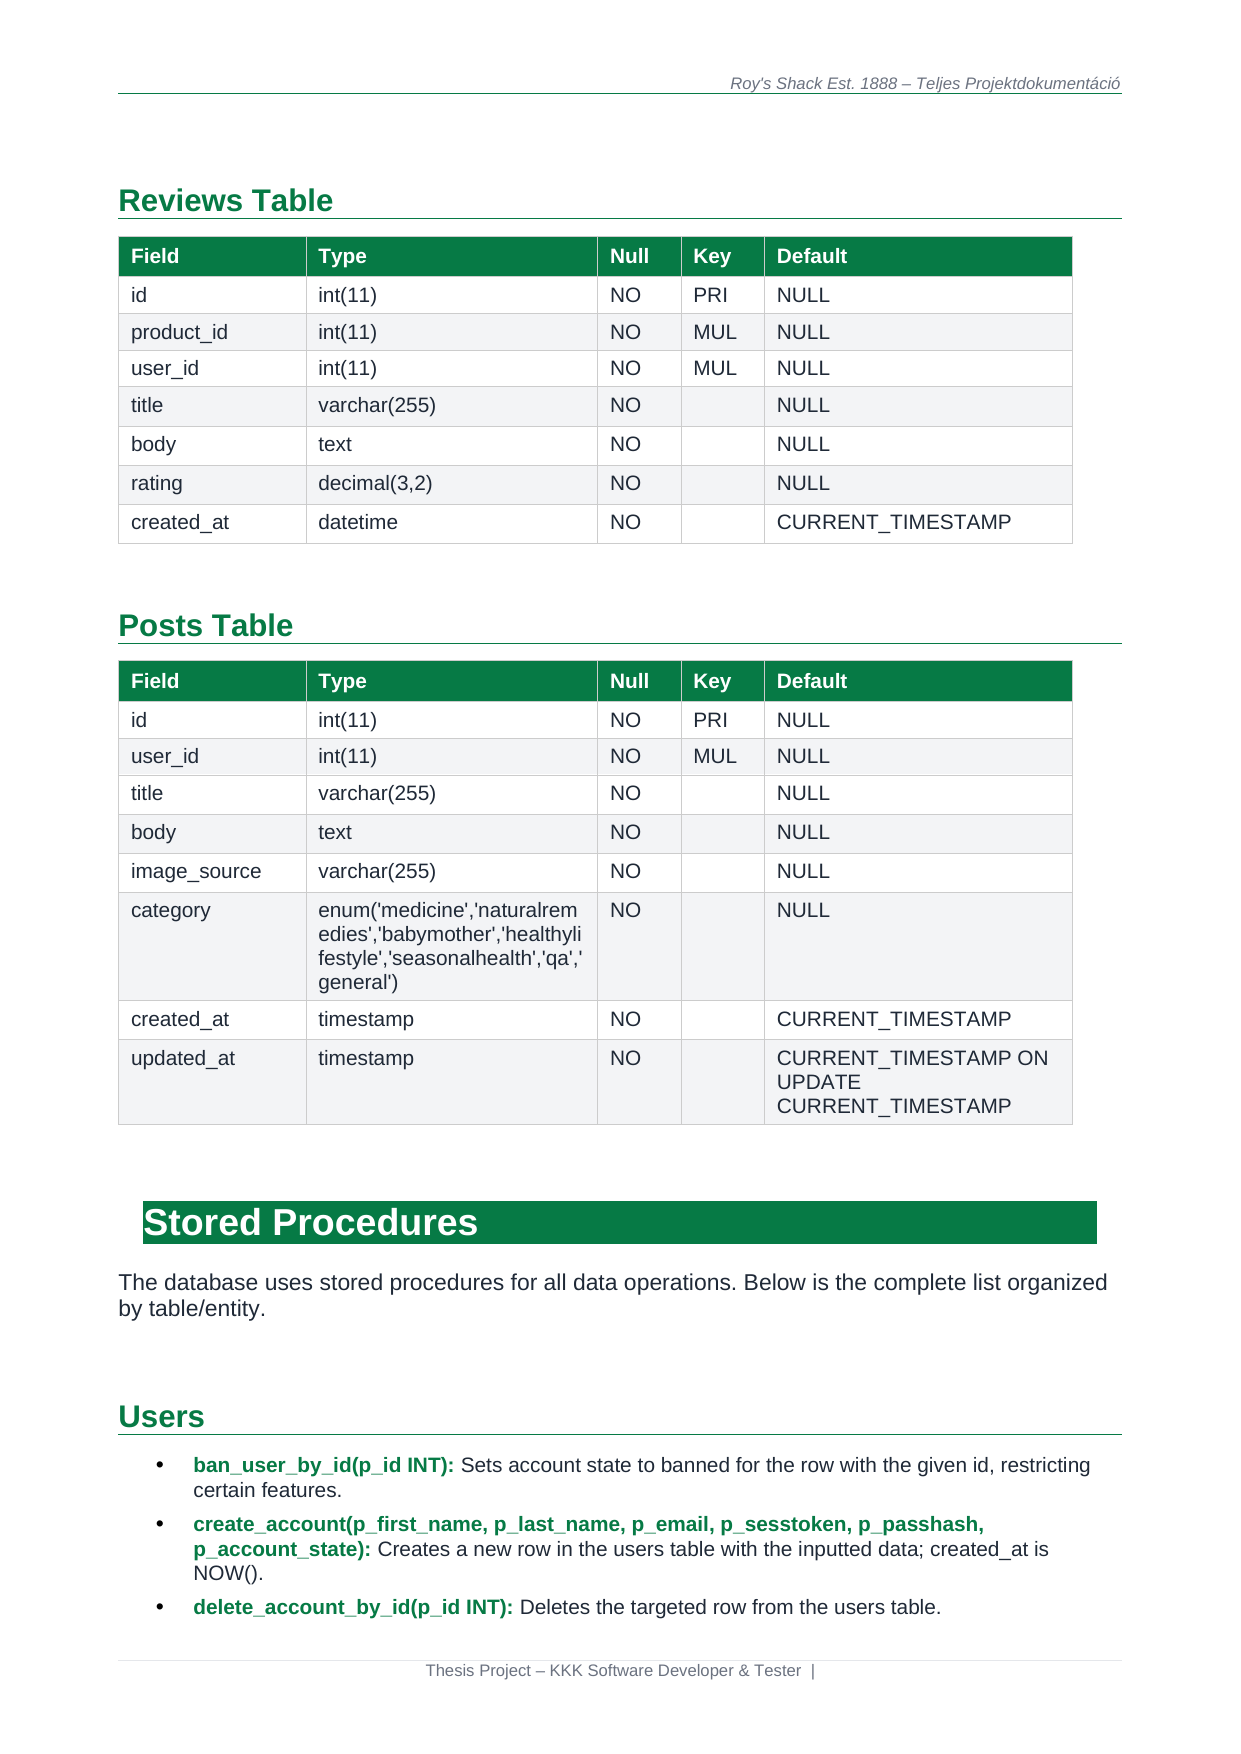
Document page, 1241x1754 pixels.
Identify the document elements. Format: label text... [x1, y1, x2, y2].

table_cell NO [598, 739, 681, 774]
table_cell created_at [119, 1001, 306, 1039]
subtitle Posts Table [118, 607, 1122, 643]
table_cell image_source [119, 854, 306, 892]
table_cell CURRENT_TIMESTAMP [765, 1001, 1072, 1039]
table_cell enum('medicine','naturalremedies','babymother','healthylifestyle','seasonalhealth','qa','general') [307, 893, 597, 1000]
table_cell NO [598, 387, 681, 426]
table_cell decimal(3,2) [307, 466, 597, 504]
subtitle Reviews Table [118, 182, 1122, 218]
table_cell NO [598, 351, 681, 386]
table_cell MUL [682, 739, 764, 774]
table_cell PRI [682, 702, 764, 738]
table_cell int(11) [307, 702, 597, 738]
table_cell [682, 1040, 764, 1124]
table_cell category [119, 893, 306, 1000]
table_cell NO [598, 1040, 681, 1124]
table_cell NO [598, 1001, 681, 1039]
table_cell [682, 505, 764, 543]
table_cell NULL [765, 351, 1072, 386]
table_cell body [119, 815, 306, 853]
table_cell int(11) [307, 314, 597, 350]
table_cell NO [598, 466, 681, 504]
table_cell [682, 893, 764, 1000]
table_cell [682, 387, 764, 426]
table_cell created_at [119, 505, 306, 543]
table_cell NO [598, 314, 681, 350]
table_cell [682, 815, 764, 853]
table_cell [682, 854, 764, 892]
table_cell NO [598, 702, 681, 738]
table_header Key [682, 237, 764, 276]
table_cell text [307, 427, 597, 464]
table_cell NULL [765, 815, 1072, 853]
table_cell NULL [765, 277, 1072, 313]
text The database uses stored procedures for all data operations. Below is the complete list organized by table/entity. [118, 1269, 1122, 1321]
table_cell NO [598, 505, 681, 543]
table_cell NO [598, 427, 681, 464]
table_cell MUL [682, 314, 764, 350]
table_cell NULL [765, 776, 1072, 814]
table_header Null [598, 237, 681, 276]
table_cell rating [119, 466, 306, 504]
list ban_user_by_id(p_id INT): Sets account state to banned for the row with the given id, restricting certain features. [156, 1451, 1122, 1502]
table_cell int(11) [307, 351, 597, 386]
table_header Null [598, 661, 681, 701]
table_cell NO [598, 815, 681, 853]
table_cell NULL [765, 427, 1072, 464]
table_cell varchar(255) [307, 387, 597, 426]
table_cell NULL [765, 739, 1072, 774]
table_header Type [307, 237, 597, 276]
table_header Field [119, 237, 306, 276]
table_cell body [119, 427, 306, 464]
table_cell NULL [765, 314, 1072, 350]
table_cell timestamp [307, 1001, 597, 1039]
table_header Default [765, 237, 1072, 276]
table_cell NO [598, 854, 681, 892]
table_cell user_id [119, 351, 306, 386]
table_cell CURRENT_TIMESTAMP ON UPDATE CURRENT_TIMESTAMP [765, 1040, 1072, 1124]
table_cell NULL [765, 466, 1072, 504]
table_header Type [307, 661, 597, 701]
subtitle Stored Procedures [143, 1201, 1097, 1244]
table_header Key [682, 661, 764, 701]
table_cell product_id [119, 314, 306, 350]
table_cell title [119, 776, 306, 814]
table_cell title [119, 387, 306, 426]
table_cell MUL [682, 351, 764, 386]
table_cell [682, 1001, 764, 1039]
list create_account(p_first_name, p_last_name, p_email, p_sesstoken, p_passhash, p_account_state): Creates a new row in the users table with the inputted data; created_at is NOW(). [156, 1510, 1122, 1584]
table_header Field [119, 661, 306, 701]
table_cell NULL [765, 854, 1072, 892]
table_cell [682, 466, 764, 504]
table_cell [682, 776, 764, 814]
table_header Default [765, 661, 1072, 701]
table_cell updated_at [119, 1040, 306, 1124]
table_cell varchar(255) [307, 776, 597, 814]
table_cell CURRENT_TIMESTAMP [765, 505, 1072, 543]
table_cell id [119, 277, 306, 313]
table_cell datetime [307, 505, 597, 543]
table_cell varchar(255) [307, 854, 597, 892]
table_cell int(11) [307, 739, 597, 774]
table_cell PRI [682, 277, 764, 313]
table_cell NO [598, 277, 681, 313]
table_cell timestamp [307, 1040, 597, 1124]
table_cell NULL [765, 702, 1072, 738]
list delete_account_by_id(p_id INT): Deletes the targeted row from the users table. [156, 1593, 1122, 1619]
table_cell NULL [765, 893, 1072, 1000]
table_cell int(11) [307, 277, 597, 313]
table_cell text [307, 815, 597, 853]
table_cell NULL [765, 387, 1072, 426]
subtitle Users [118, 1398, 1122, 1434]
table_cell id [119, 702, 306, 738]
table_cell NO [598, 893, 681, 1000]
table_cell user_id [119, 739, 306, 774]
table_cell NO [598, 776, 681, 814]
table_cell [682, 427, 764, 464]
